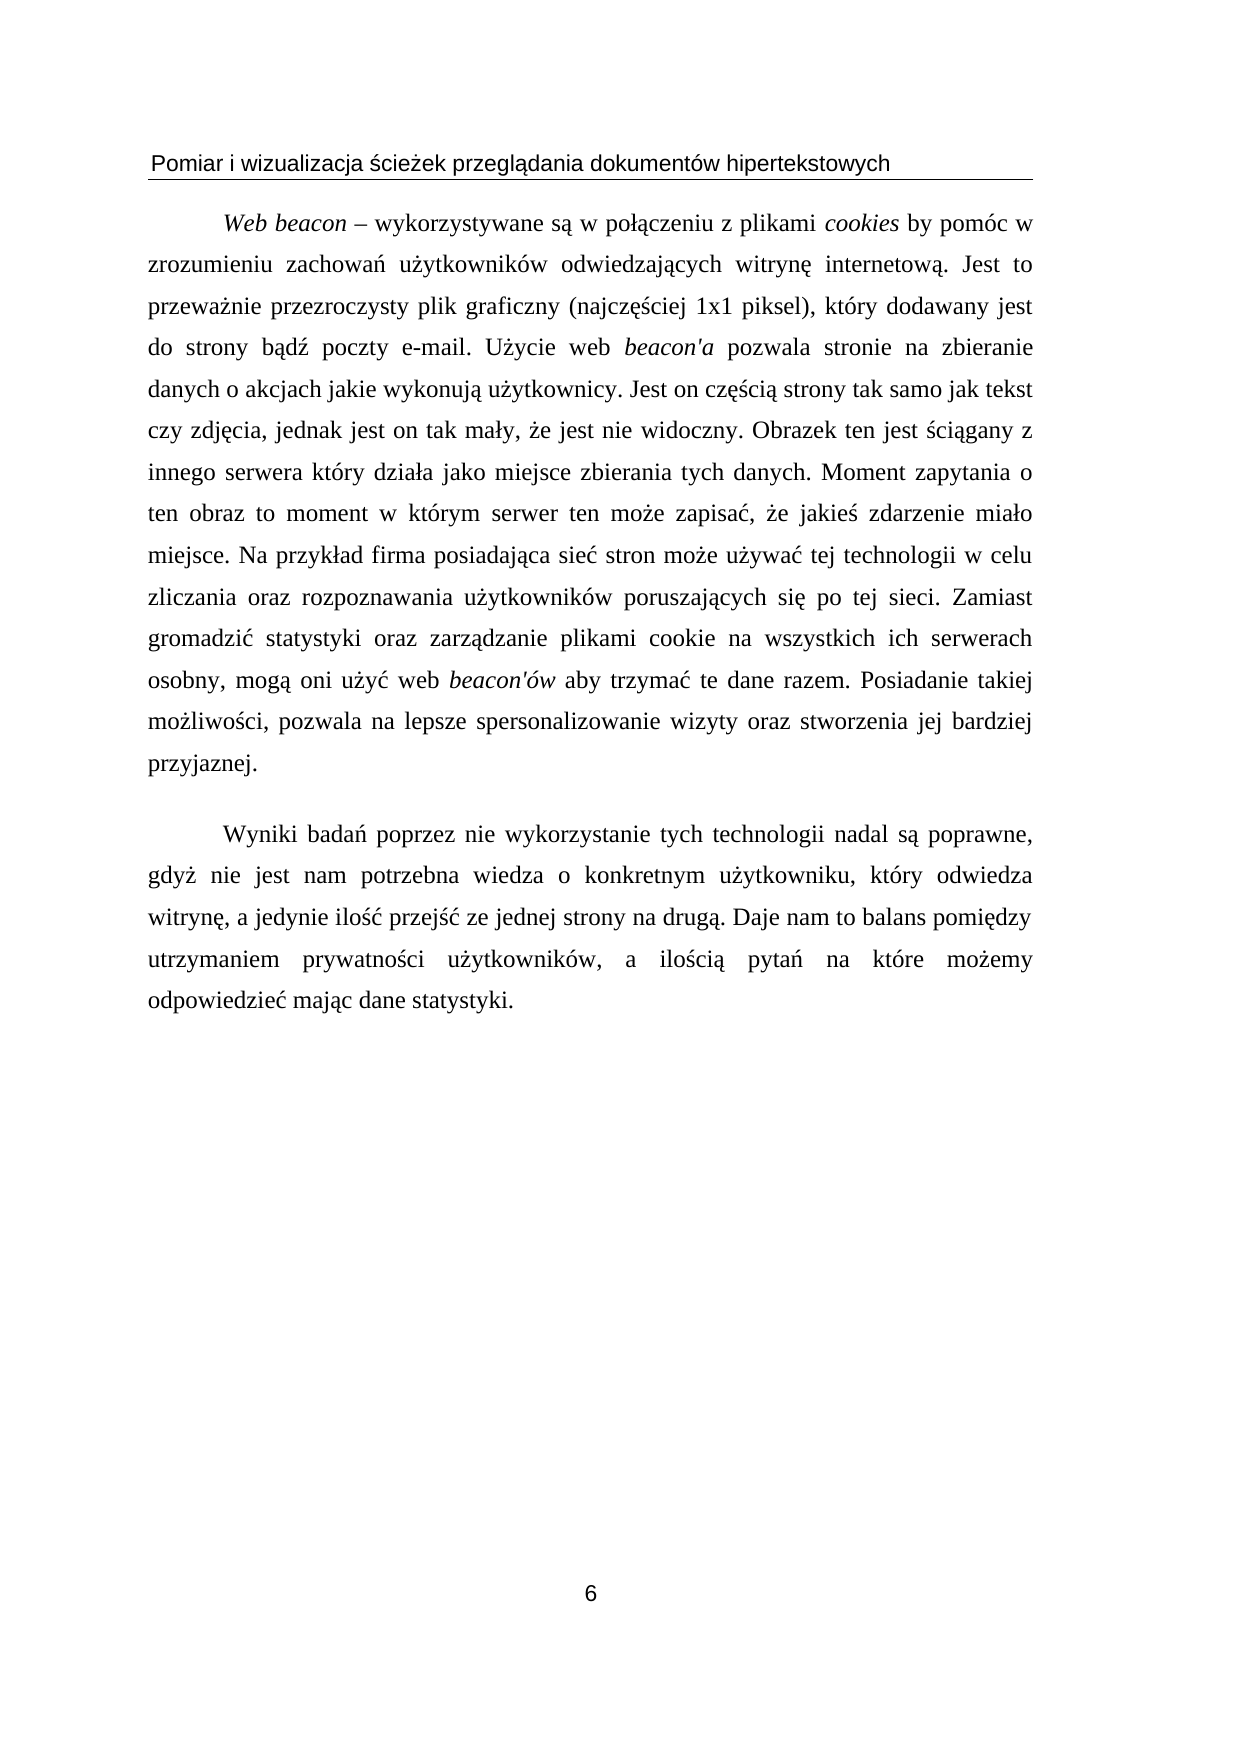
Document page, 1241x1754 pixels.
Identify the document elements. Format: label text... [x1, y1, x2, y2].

text Wyniki badań poprzez nie wykorzystanie tych technologii nadal są poprawne, gdyż nie jest nam potrzebna wiedza o konkretnym użytkowniku, który odwiedza witrynę, a jedynie ilość przejść ze jednej strony na drugą. Daje nam to balans pomiędzy utrzymaniem prywatności użytkowników, a ilością pytań na które możemy odpowiedzieć mając dane statystyki. [148, 820, 1033, 1014]
text Web beacon – wykorzystywane są w połączeniu z plikami cookies by pomóc w zrozumieniu zachowań użytkowników odwiedzających witrynę internetową. Jest to przeważnie przezroczysty plik graficzny (najczęściej 1x1 piksel), który dodawany jest do strony bądź poczty e-mail. Użycie web beacon'a pozwala stronie na zbieranie danych o akcjach jakie wykonują użytkownicy. Jest on częścią strony tak samo jak tekst czy zdjęcia, jednak jest on tak mały, że jest nie widoczny. Obrazek ten jest ściągany z innego serwera który działa jako miejsce zbierania tych danych. Moment zapytania o ten obraz to moment w którym serwer ten może zapisać, że jakieś zdarzenie miało miejsce. Na przykład firma posiadająca sieć stron może używać tej technologii w celu zliczania oraz rozpoznawania użytkowników poruszających się po tej sieci. Zamiast gromadzić statystyki oraz zarządzanie plikami cookie na wszystkich ich serwerach osobny, mogą oni użyć web beacon'ów aby trzymać te dane razem. Posiadanie takiej możliwości, pozwala na lepsze spersonalizowanie wizyty oraz stworzenia jej bardziej przyjaznej. [148, 209, 1033, 777]
